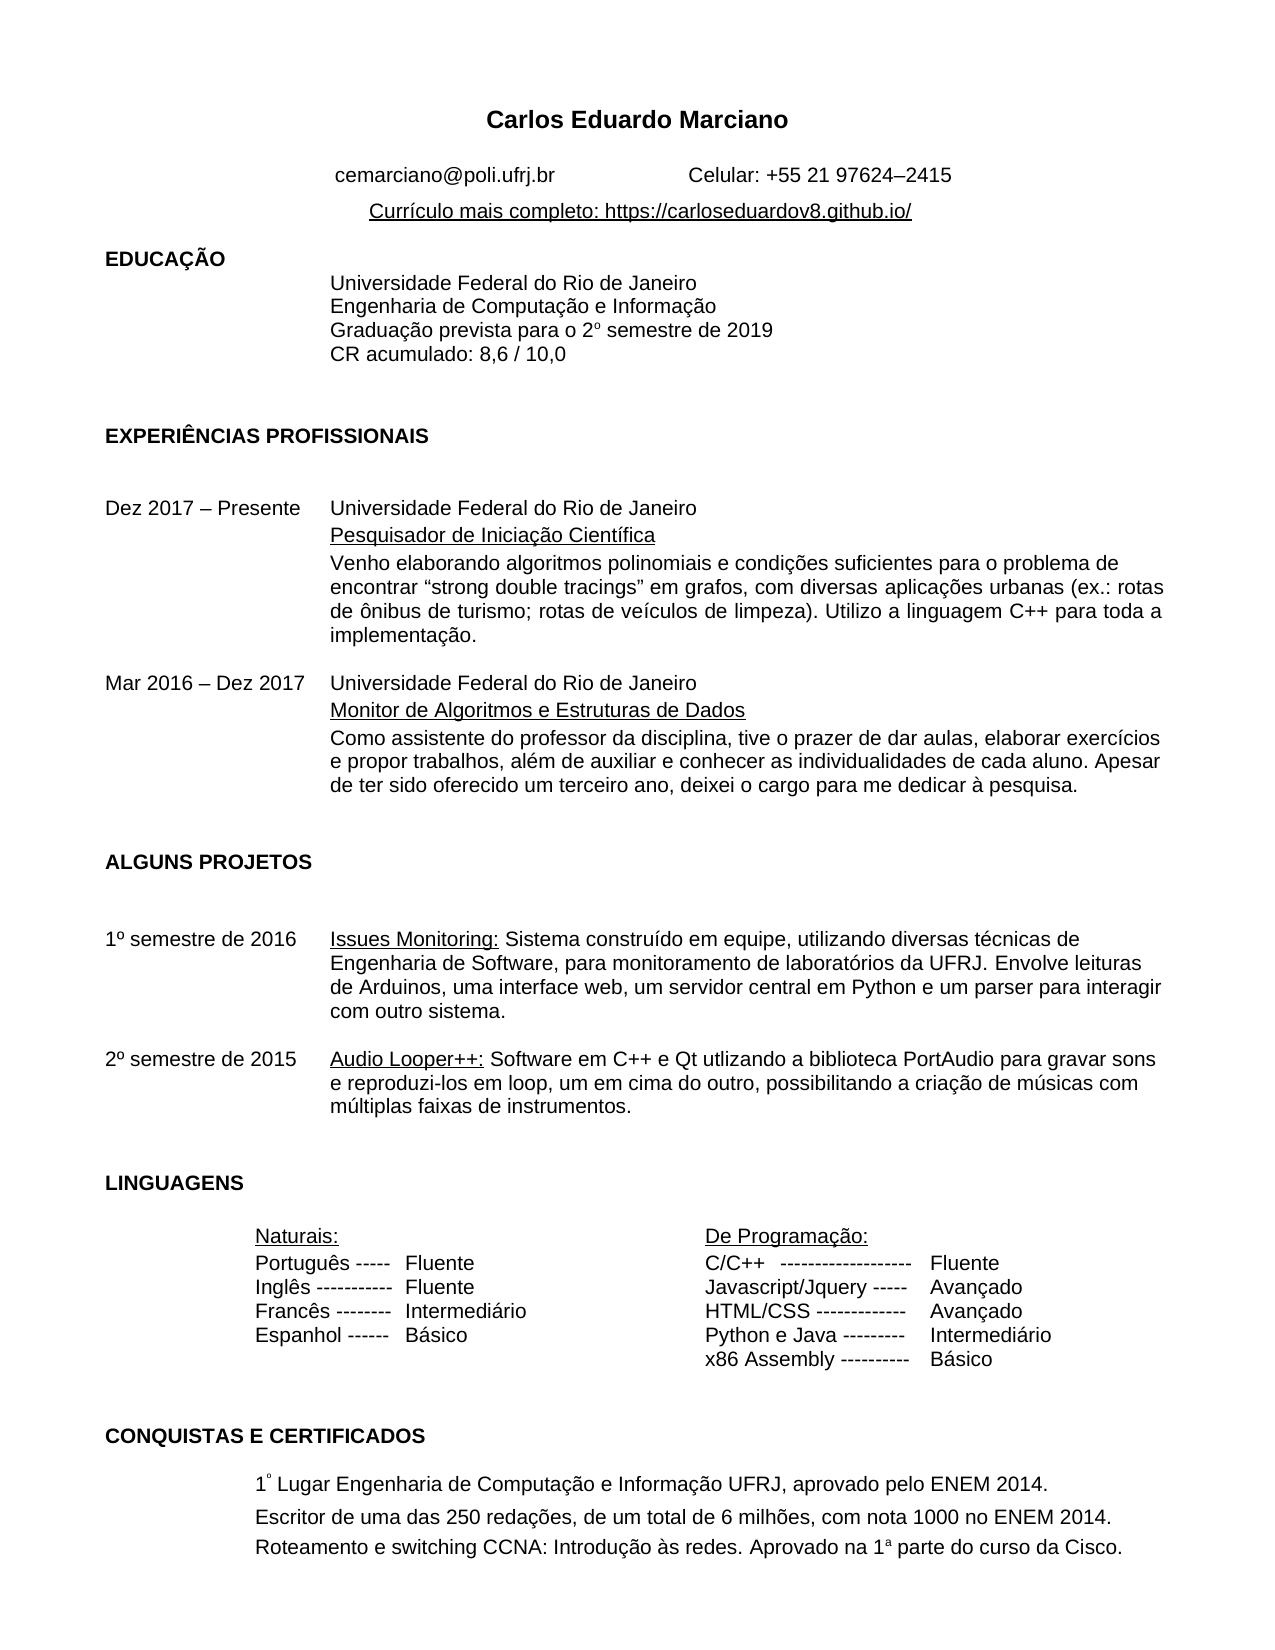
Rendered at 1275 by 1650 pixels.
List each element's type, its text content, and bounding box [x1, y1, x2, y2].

text Dez 2017 – Presente Universidade Federal do Rio de Janeiro [105, 496, 1170, 519]
text x86 Assembly ---------- Básico [105, 1347, 1170, 1371]
text CR acumulado: 8,6 / 10,0 [255, 342, 1170, 366]
text Universidade Federal do Rio de Janeiro [255, 270, 1170, 294]
text Português ----- Fluente C/C++ ------------------- Fluente [105, 1251, 1170, 1275]
text Engenharia de Computação e Informação [255, 294, 1170, 318]
text Escritor de uma das 250 redações, de um total de 6 milhões, com nota 1000 no ENEM 2014. [105, 1505, 1170, 1529]
text EDUCAÇÃO [105, 246, 1170, 270]
text 2º semestre de 2015 Audio Looper++: Software em C++ e Qt utlizando a biblioteca PortAudio para gravar sons e reproduzi-los em loop, um em cima do outro, possibilitando a criação de músicas com múltiplas faixas de instrumentos. [105, 1046, 1170, 1118]
text Pesquisador de Iniciação Científica [105, 523, 1170, 547]
text Naturais: De Programação: [105, 1224, 1170, 1248]
text Currículo mais completo: https://carloseduardov8.github.io/ [105, 198, 1170, 222]
text Francês -------- Intermediário HTML/CSS ------------- Avançado [105, 1299, 1170, 1323]
text CONQUISTAS E CERTIFICADOS [105, 1424, 1170, 1448]
text Inglês ----------- Fluente Javascript/Jquery ----- Avançado [105, 1275, 1170, 1299]
text Como assistente do professor da disciplina, tive o prazer de dar aulas, elaborar exercícios e propor trabalhos, além de auxiliar e conhecer as individualidades de cada aluno. Apesar de ter sido oferecido um terceiro ano, deixei o cargo para me dedicar à pesquisa. [330, 725, 1170, 797]
text Graduação prevista para o 2o semestre de 2019 [255, 318, 1170, 342]
text LINGUAGENS [105, 1171, 1170, 1195]
text 1º semestre de 2016 Issues Monitoring: Sistema construído em equipe, utilizando diversas técnicas de Engenharia de Software, para monitoramento de laboratórios da UFRJ. Envolve leituras de Arduinos, uma interface web, um servidor central em Python e um parser para interagir com outro sistema. [105, 927, 1170, 1022]
text ALGUNS PROJETOS [105, 850, 1170, 874]
text Espanhol ------ Básico Python e Java --------- Intermediário [105, 1323, 1170, 1347]
text Mar 2016 – Dez 2017 Universidade Federal do Rio de Janeiro Monitor de Algoritmos e Estruturas de Dados [105, 670, 1170, 722]
text Venho elaborando algoritmos polinomiais e condições suficientes para o problema de encontrar “strong double tracings” em grafos, com diversas aplicações urbanas (ex.: rotas de ônibus de turismo; rotas de veículos de limpeza). Utilizo a linguagem C++ para toda a implementação. [105, 551, 1170, 646]
text EXPERIÊNCIAS PROFISSIONAIS [105, 424, 1170, 448]
text cemarciano@poli.ufrj.br Celular: +55 21 97624–2415 [105, 162, 1170, 186]
text Roteamento e switching CCNA: Introdução às redes. Aprovado na 1a parte do curso da Cisco. [105, 1535, 1170, 1559]
text 1º Lugar Engenharia de Computação e Informação UFRJ, aprovado pelo ENEM 2014. [105, 1472, 1170, 1496]
text Carlos Eduardo Marciano [105, 105, 1170, 134]
